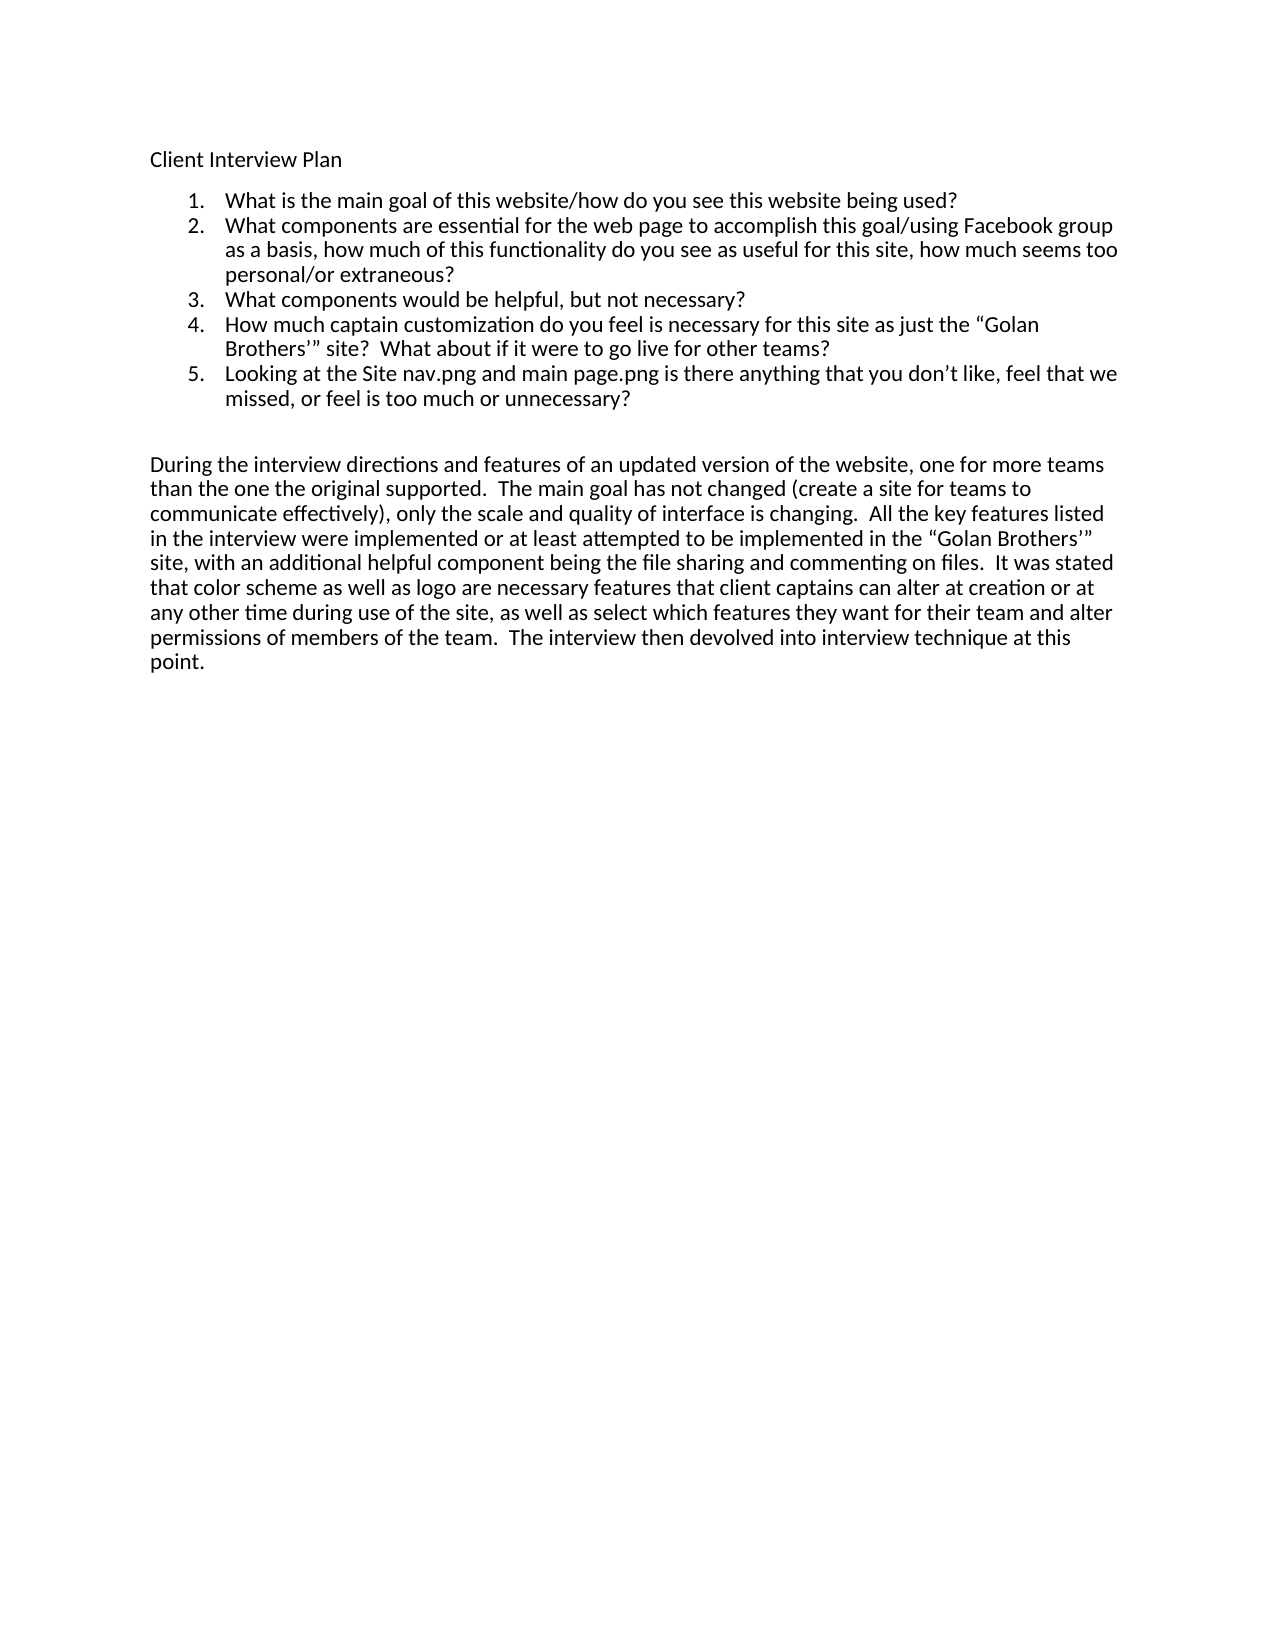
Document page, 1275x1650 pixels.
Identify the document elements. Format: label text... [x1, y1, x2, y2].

text Client Interview Plan [150, 150, 1125, 173]
list What components would be helpful, but not necessary? [187, 290, 1125, 313]
list What components are essential for the web page to accomplish this goal/using Facebook group as a basis, how much of this functionality do you see as useful for this site, how much seems too personal/or extraneous? [187, 216, 1125, 288]
text During the interview directions and features of an updated version of the website, one for more teams than the one the original supported. The main goal has not changed (create a site for teams to communicate effectively), only the scale and quality of interface is changing. All the key features listed in the interview were implemented or at least attempted to be implemented in the “Golan Brothers’” site, with an additional helpful component being the file sharing and commenting on files. It was stated that color scheme as well as logo are necessary features that client captains can alter at creation or at any other time during use of the site, as well as select which features they want for their team and alter permissions of members of the team. The interview then devolved into interview technique at this point. [150, 455, 1125, 675]
list What is the main goal of this website/how do you see this website being used? [187, 191, 1125, 214]
list Looking at the Site nav.png and main page.png is there anything that you don’t like, feel that we missed, or feel is too much or unnecessary? [187, 364, 1125, 412]
list How much captain customization do you feel is necessary for this site as just the “Golan Brothers’” site? What about if it were to go live for other teams? [187, 315, 1125, 362]
